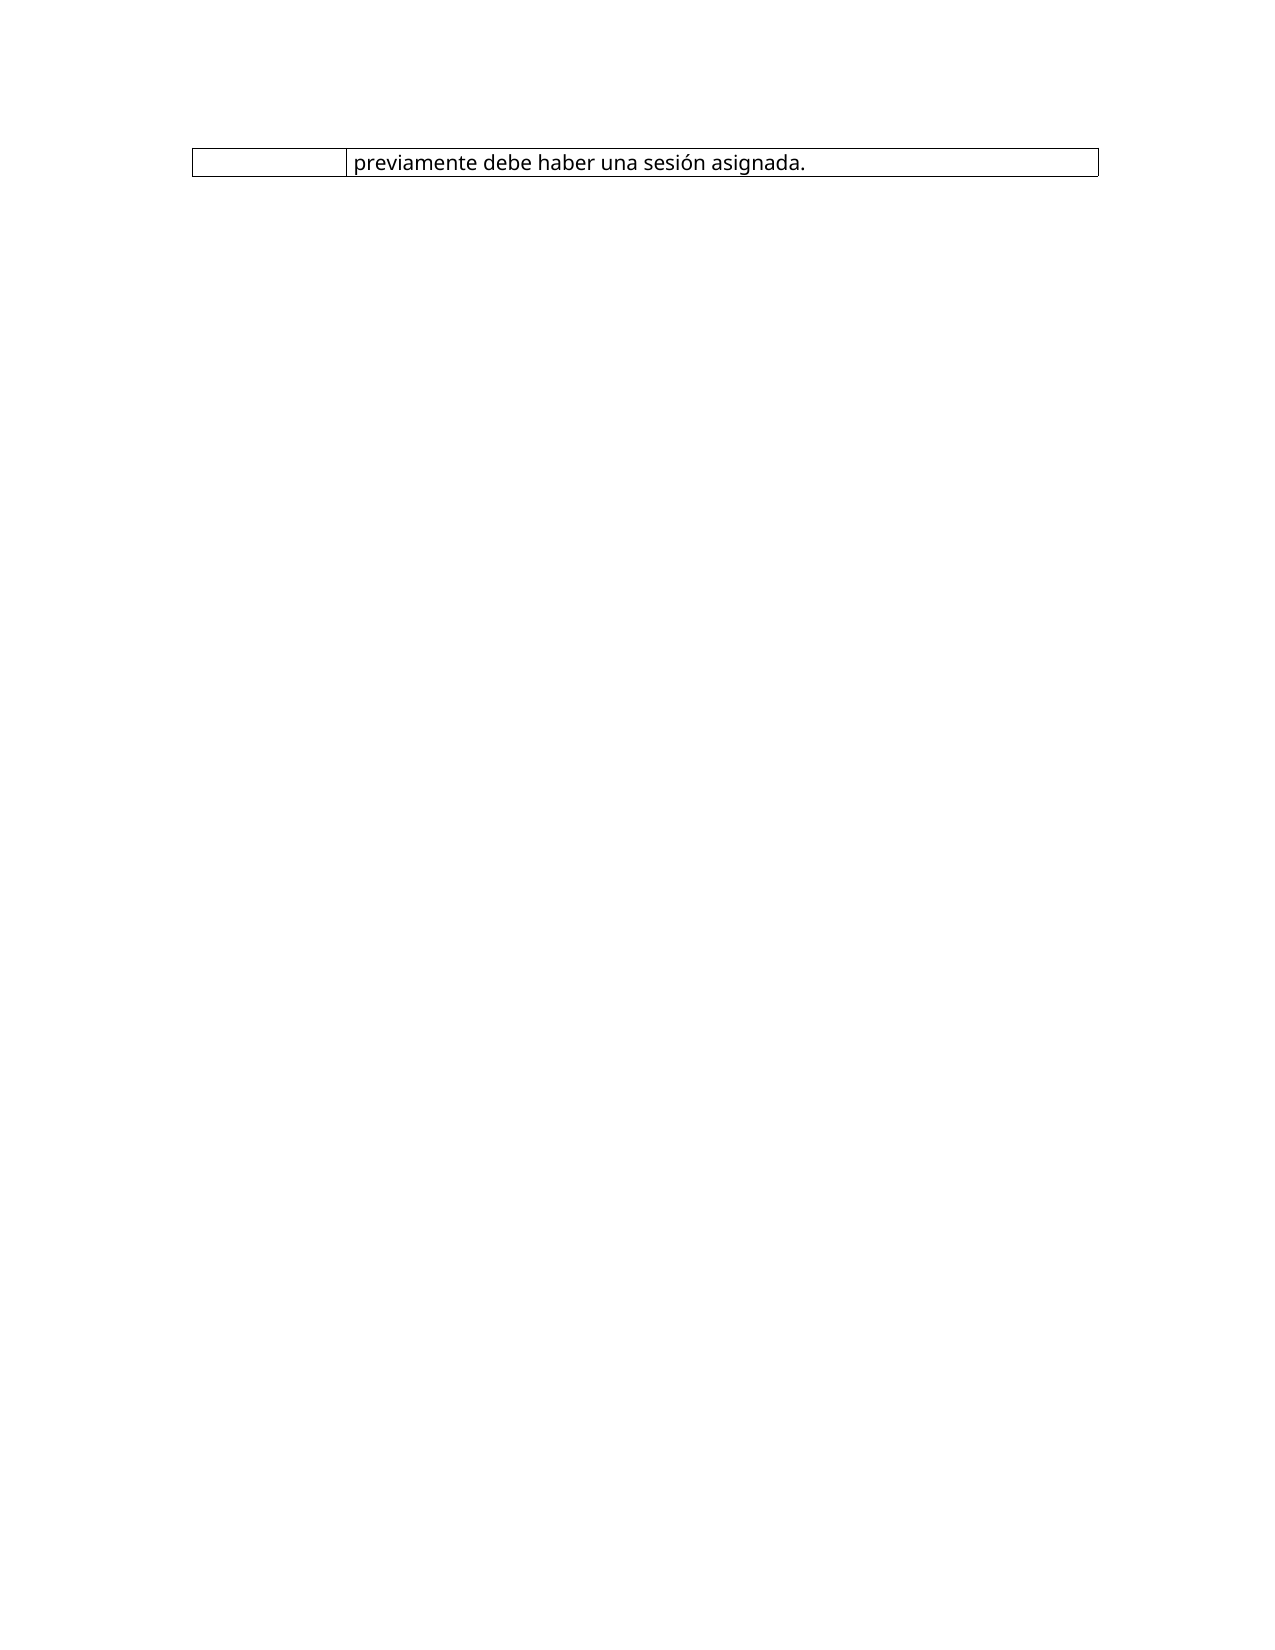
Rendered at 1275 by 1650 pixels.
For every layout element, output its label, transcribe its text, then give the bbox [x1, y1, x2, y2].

table_cell [193, 149, 346, 176]
table_cell previamente debe haber una sesión asignada. [347, 149, 1098, 176]
